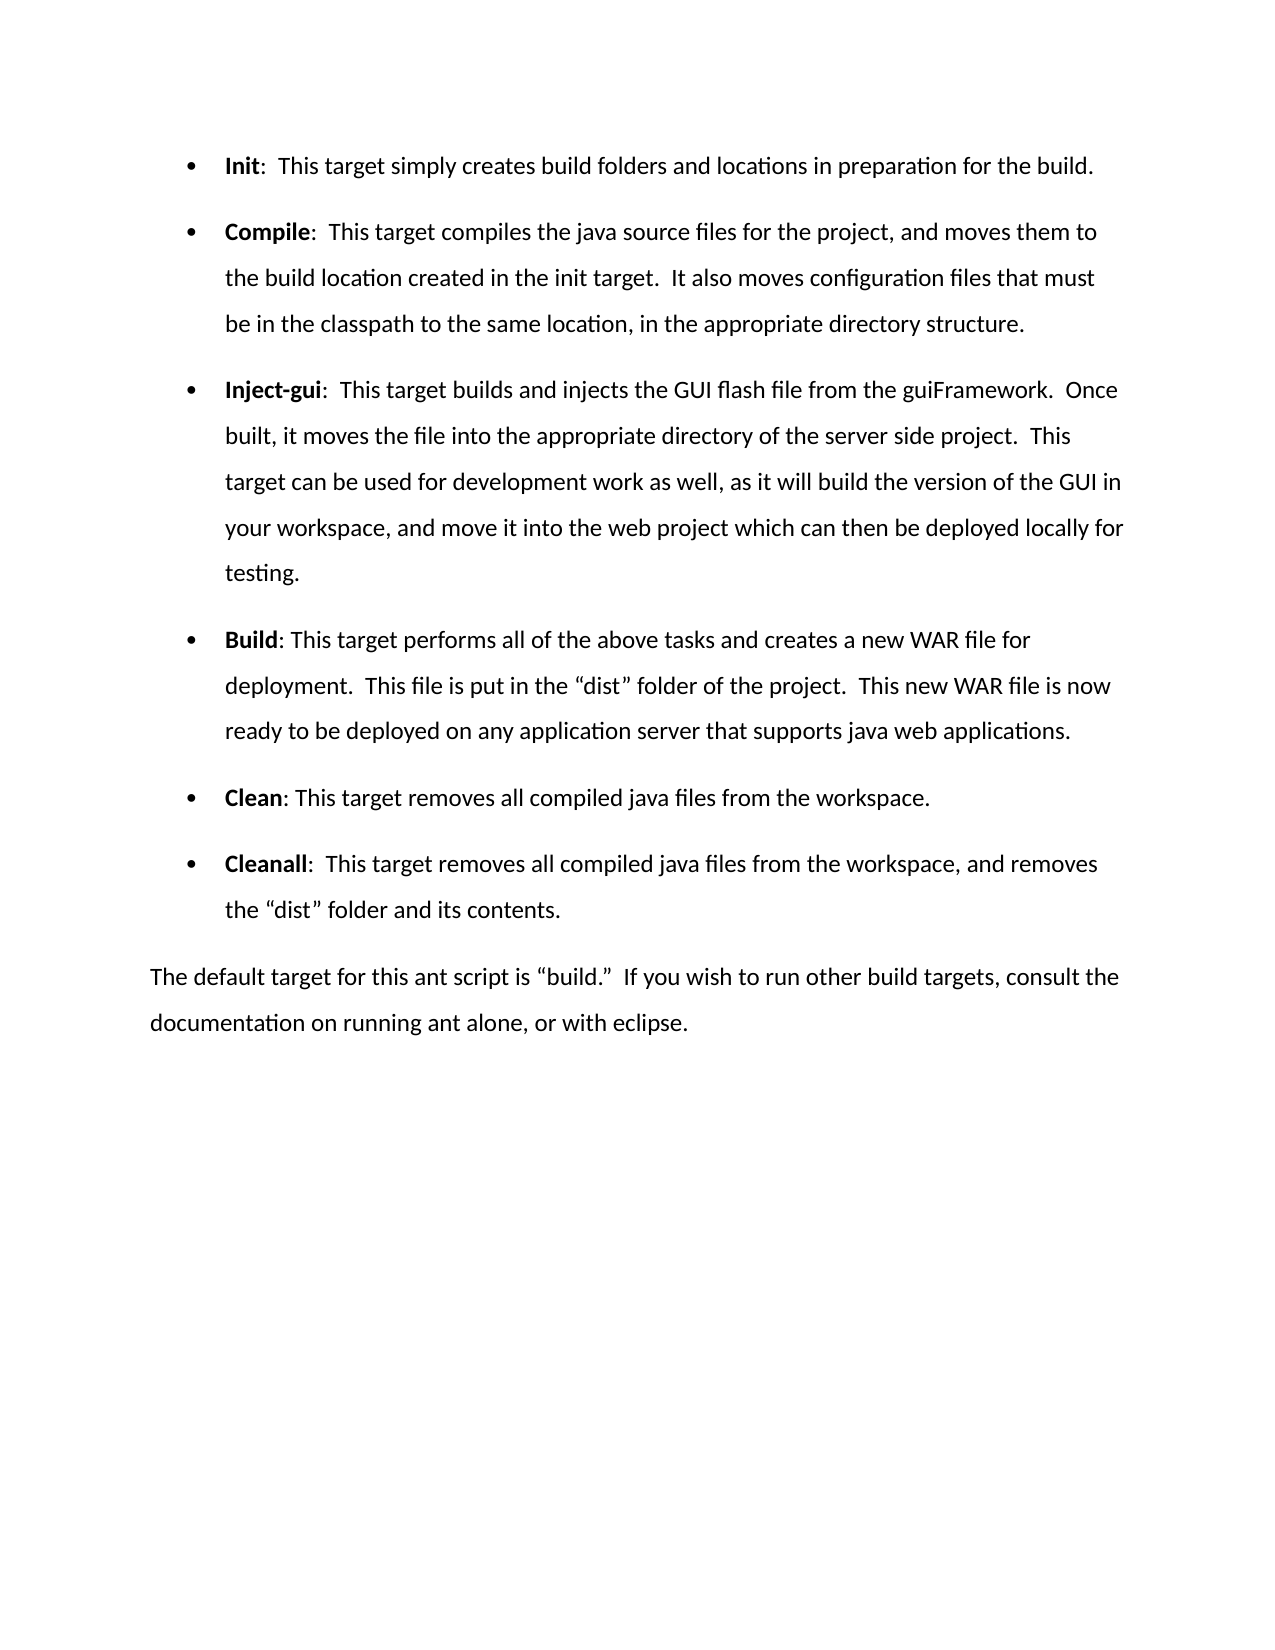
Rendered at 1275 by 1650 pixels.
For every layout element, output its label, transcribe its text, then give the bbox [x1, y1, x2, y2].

list Clean: This target removes all compiled java files from the workspace. [187, 782, 1125, 813]
list Init: This target simply creates build folders and locations in preparation for the build. [187, 150, 1125, 181]
list Cleanall: This target removes all compiled java files from the workspace, and removes the “dist” folder and its contents. [187, 849, 1125, 925]
list Inject-gui: This target builds and injects the GUI flash file from the guiFramework. Once built, it moves the file into the appropriate directory of the server side project. This target can be used for development work as well, as it will build the version of the GUI in your workspace, and move it into the web project which can then be deployed locally for testing. [187, 374, 1125, 588]
list Compile: This target compiles the java source files for the project, and moves them to the build location created in the init target. It also moves configuration files that must be in the classpath to the same location, in the appropriate directory structure. [187, 217, 1125, 338]
list Build: This target performs all of the above tasks and creates a new WAR file for deployment. This file is put in the “dist” folder of the project. This new WAR file is now ready to be deployed on any application server that supports java web applications. [187, 624, 1125, 746]
text The default target for this ant script is “build.” If you wish to run other build targets, consult the documentation on running ant alone, or with eclipse. [150, 961, 1125, 1037]
